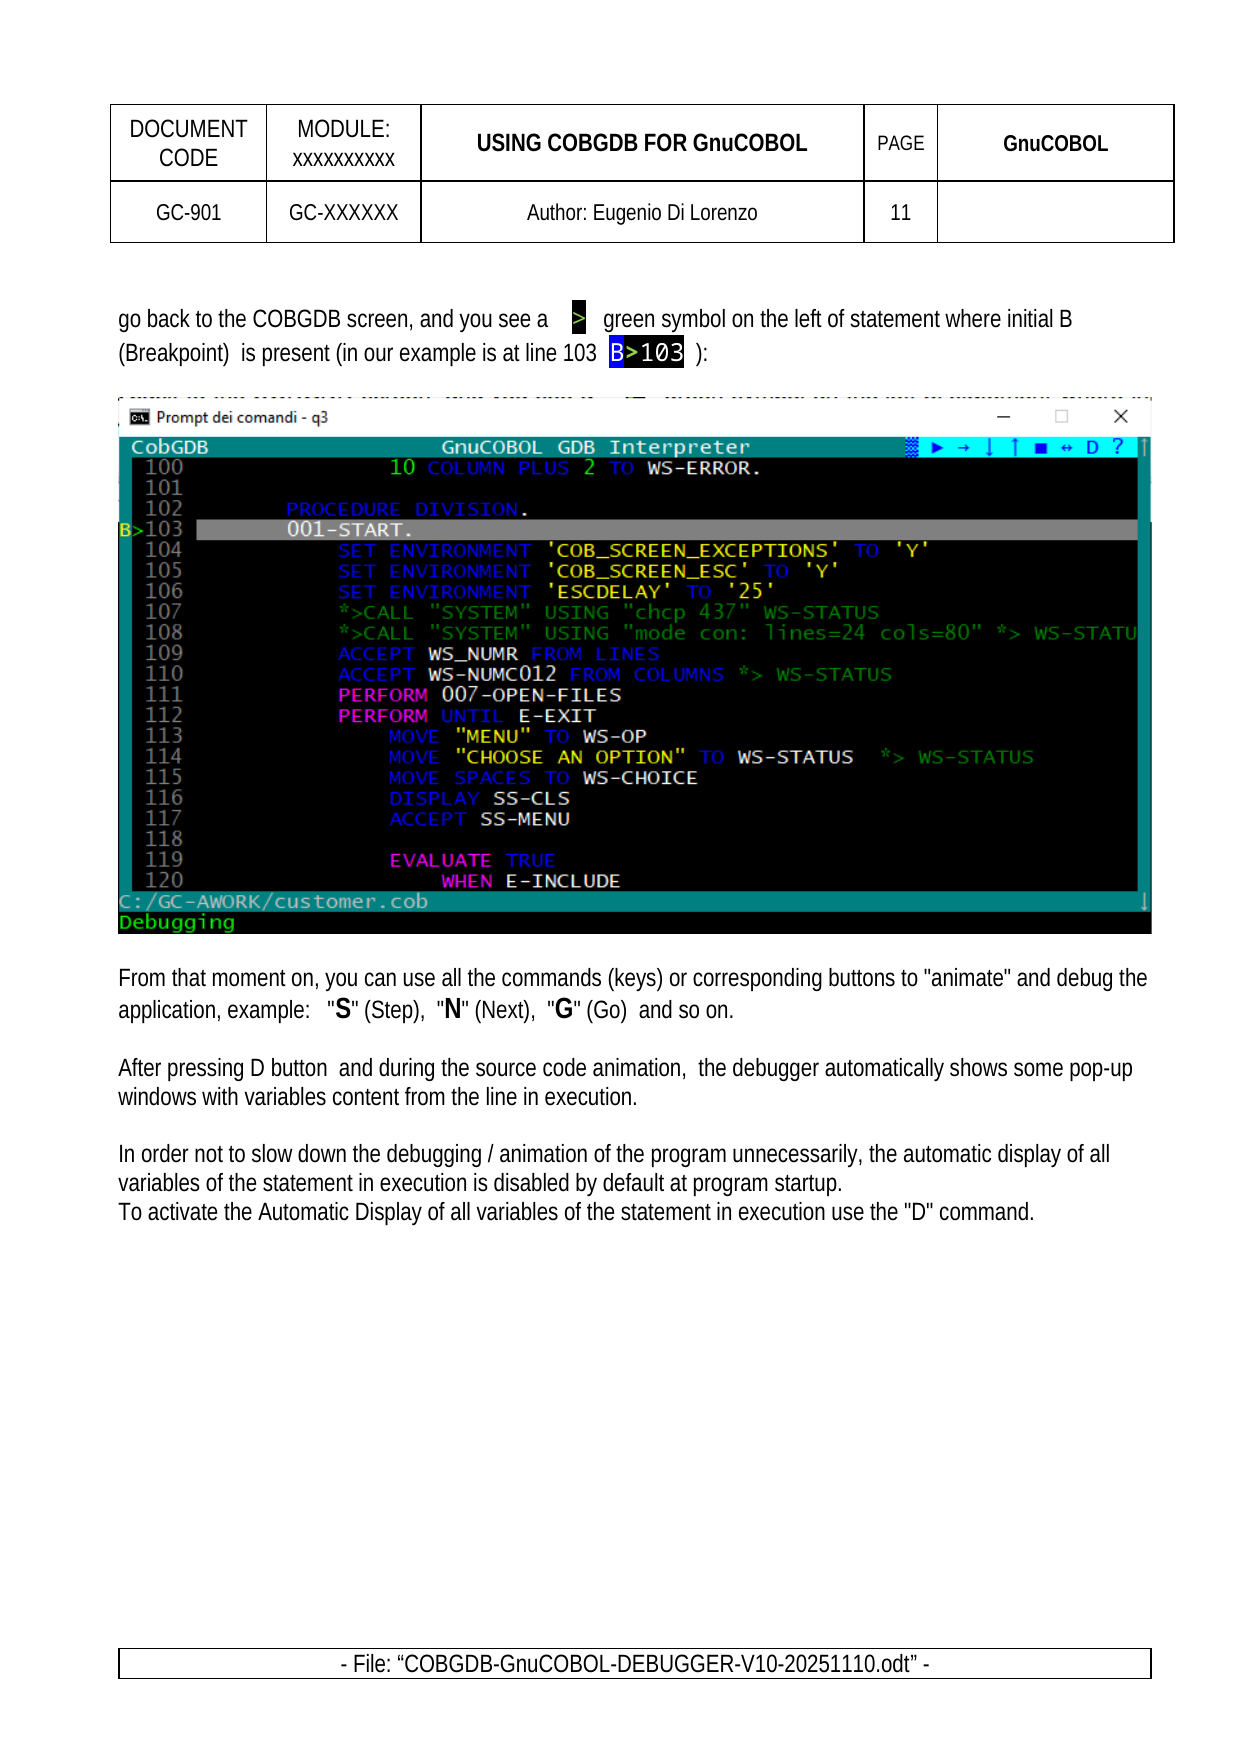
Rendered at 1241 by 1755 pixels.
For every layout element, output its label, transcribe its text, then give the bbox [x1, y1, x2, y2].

text After pressing D button and during the source code animation, the debugger automatically shows some pop-up windows with variables content from the line in execution. [118, 1053, 1152, 1111]
picture [118, 397, 1152, 934]
text In order not to slow down the debugging / animation of the program unnecessarily, the automatic display of all variables of the statement in execution is disabled by default at program startup. [118, 1139, 1152, 1197]
text From that moment on, you can use all the commands (keys) or corresponding buttons to "animate" and debug the application, example: "S" (Step), "N" (Next), "G" (Go) and so on. [118, 963, 1152, 1025]
text To activate the Automatic Display of all variables of the statement in execution use the "D" command. [118, 1197, 1152, 1225]
text go back to the COBGDB screen, and you see a > green symbol on the left of statement where initial B (Breakpoint) is present (in our example is at line 103 B>103 ): [118, 300, 1152, 368]
